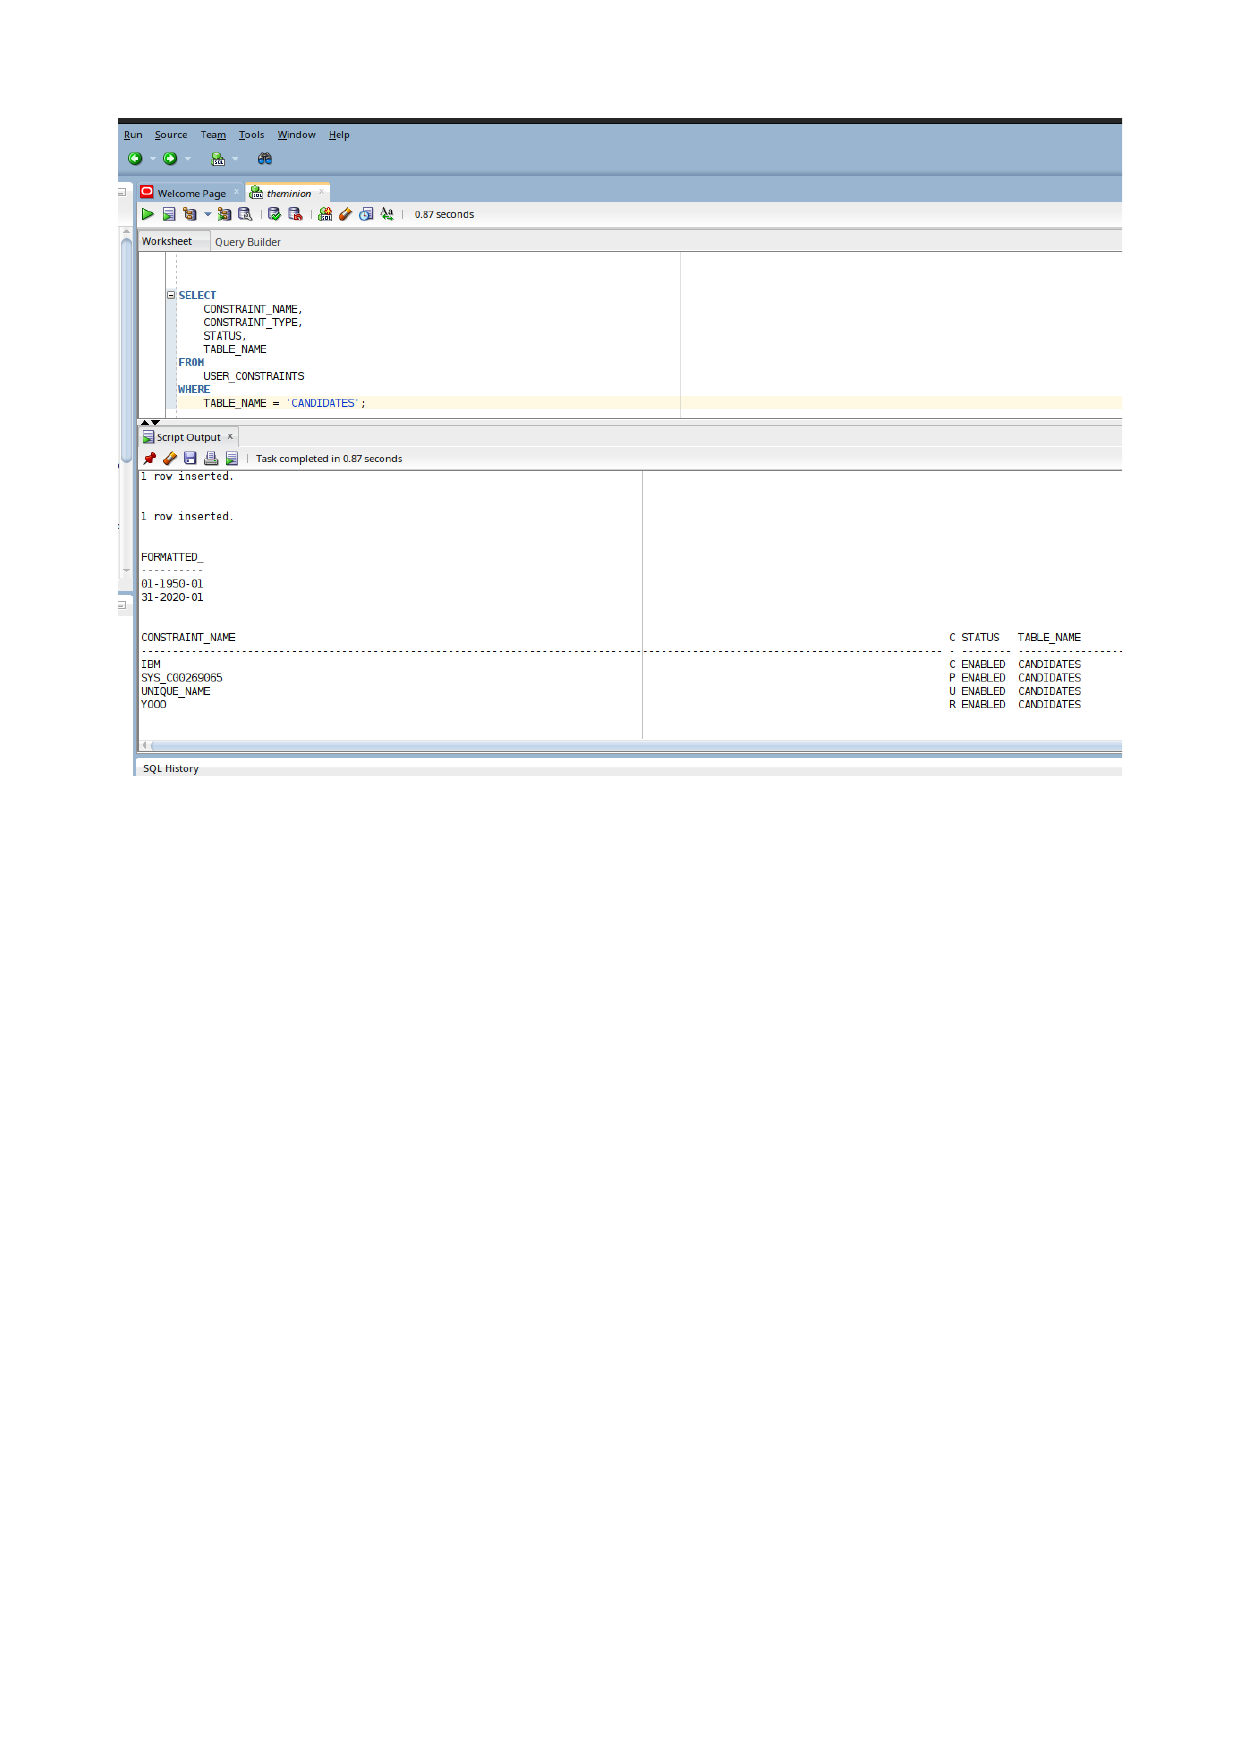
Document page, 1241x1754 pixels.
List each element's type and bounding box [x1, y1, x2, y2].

picture [118, 118, 1123, 776]
